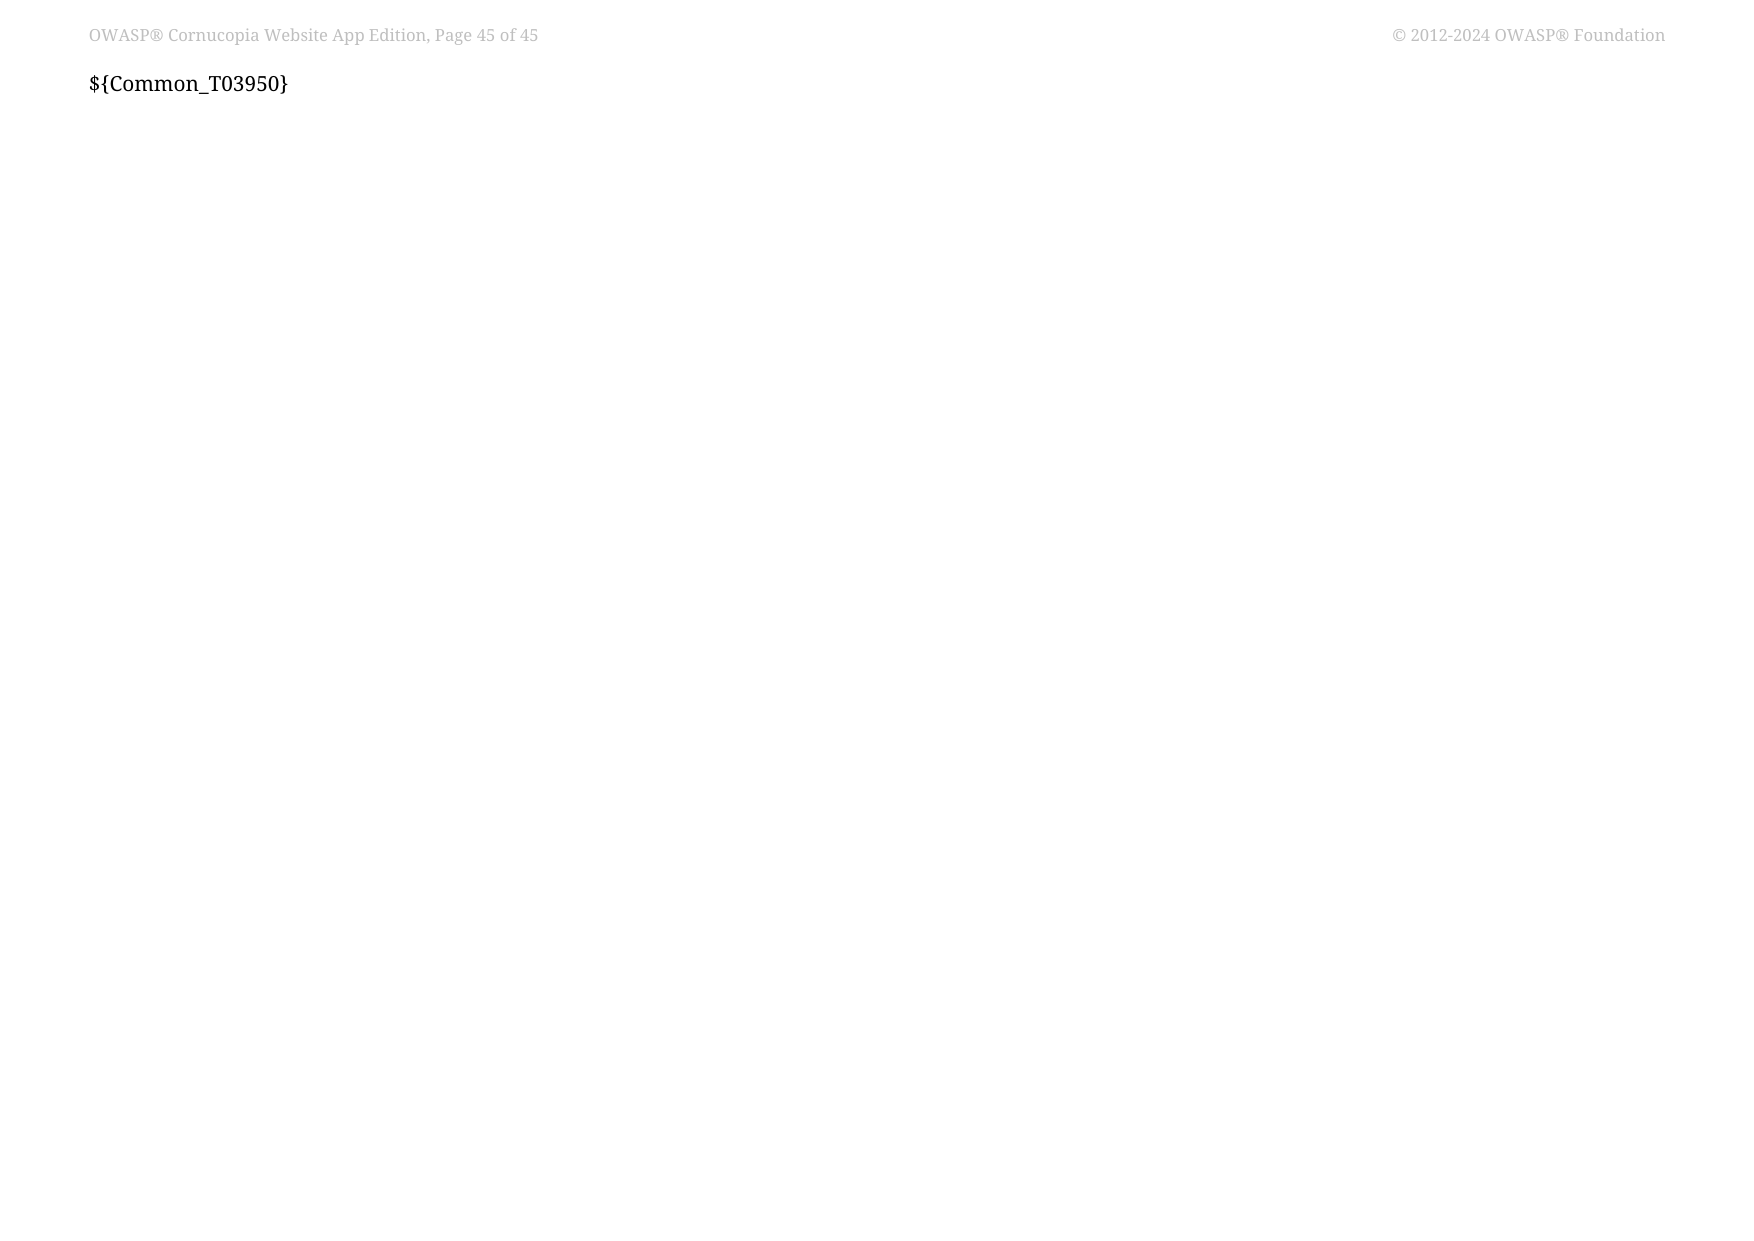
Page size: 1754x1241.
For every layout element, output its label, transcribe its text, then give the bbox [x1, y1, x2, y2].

table_header ${Common_T03950} [78, 69, 908, 97]
table_header [908, 69, 1677, 97]
